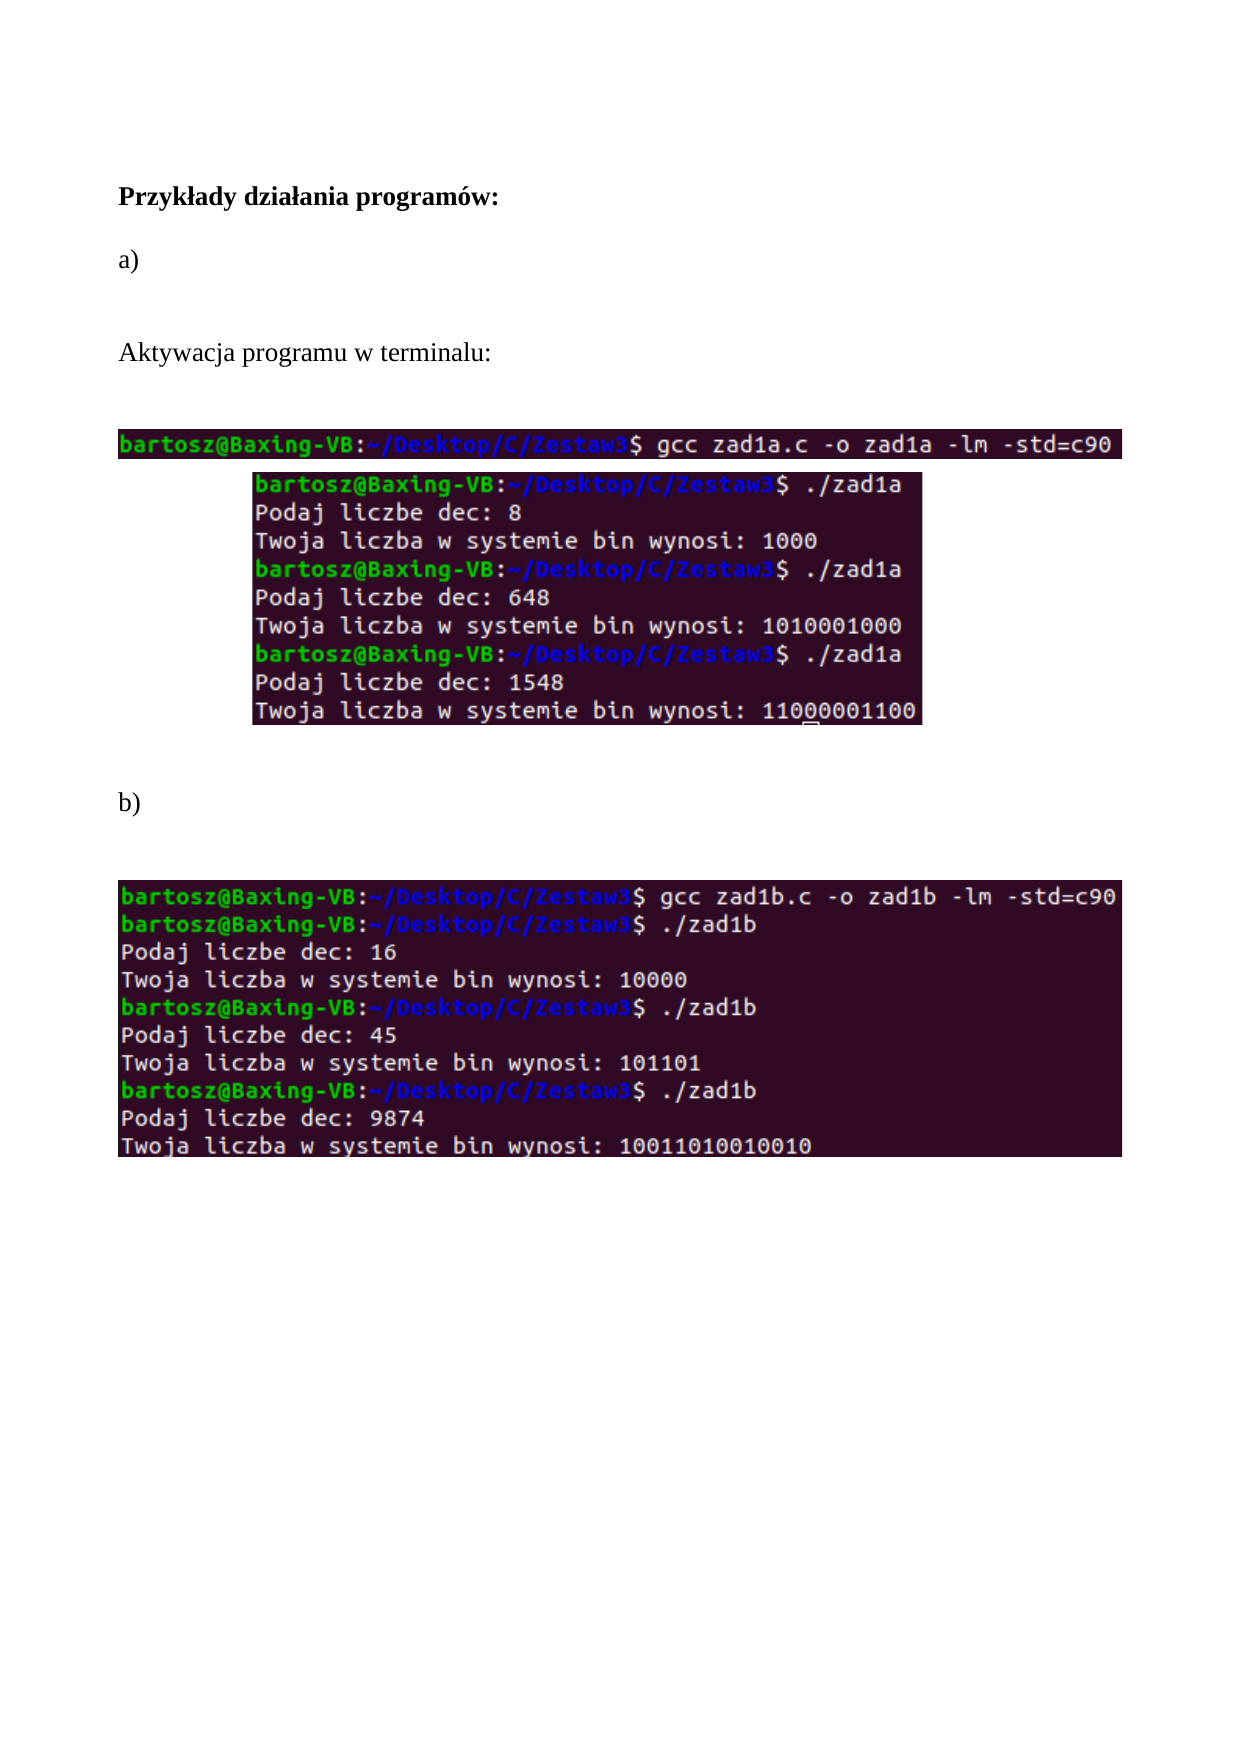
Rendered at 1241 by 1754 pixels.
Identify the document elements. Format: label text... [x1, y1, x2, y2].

text Przykłady działania programów: [118, 180, 1122, 212]
picture [118, 880, 1123, 1157]
picture [252, 472, 923, 725]
text Aktywacja programu w terminalu: [118, 336, 1122, 367]
text b) [118, 786, 1122, 818]
text a) [118, 243, 1122, 274]
picture [118, 429, 1123, 459]
